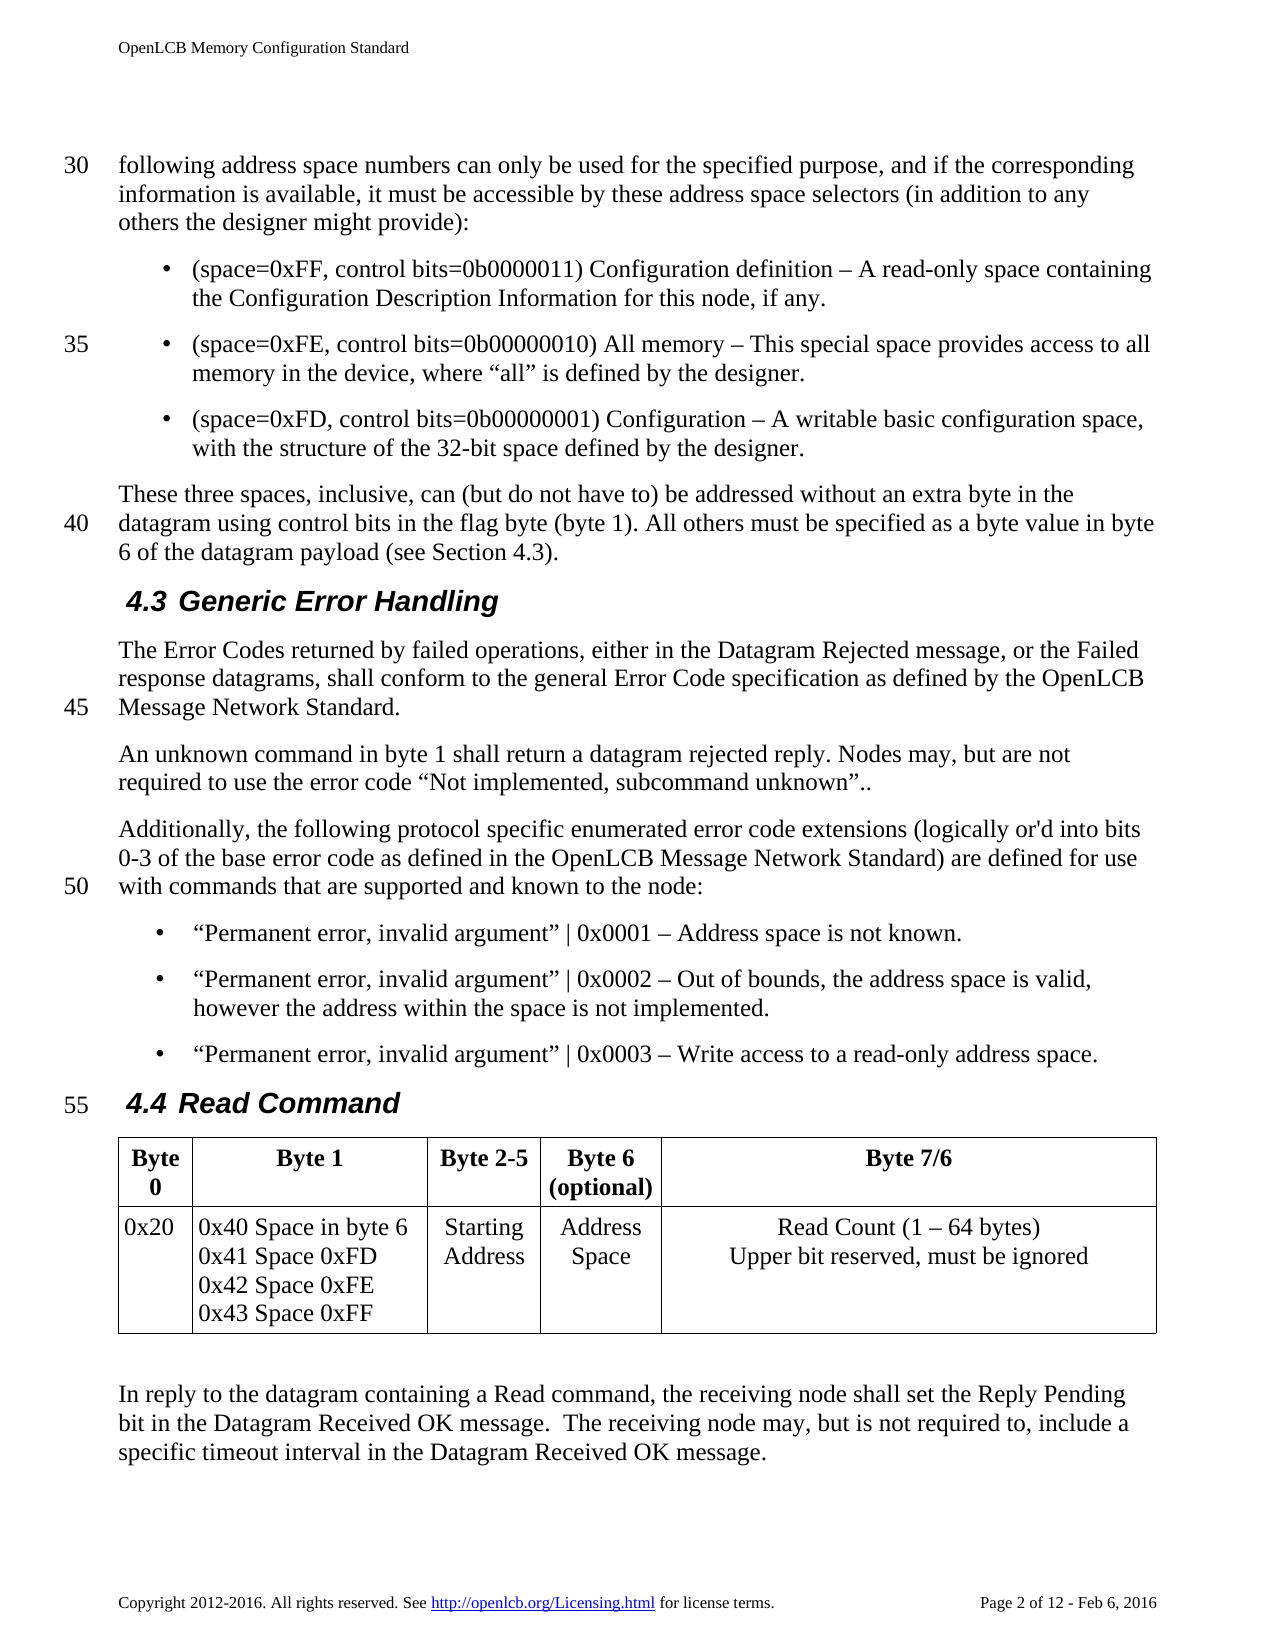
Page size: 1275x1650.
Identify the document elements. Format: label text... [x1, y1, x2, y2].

text The Error Codes returned by failed operations, either in the Datagram Rejected message, or the Failed response datagrams, shall conform to the general Error Code specification as defined by the OpenLCB Message Network Standard. [118, 635, 1157, 721]
table_header Byte 6 (optional) [541, 1138, 661, 1206]
table_cell 0x20 [119, 1207, 192, 1333]
list “Permanent error, invalid argument” | 0x0003 – Write access to a read-only address space. [156, 1039, 1157, 1068]
table_cell Read Count (1 – 64 bytes) Upper bit reserved, must be ignored [662, 1207, 1156, 1333]
table_header Byte 2-5 [428, 1138, 540, 1206]
list (space=0xFF, control bits=0b0000011) Configuration definition – A read-only space containing the Configuration Description Information for this node, if any. [162, 254, 1157, 311]
table_header Byte 7/6 [662, 1138, 1156, 1206]
table_cell Starting Address [428, 1207, 540, 1333]
text following address space numbers can only be used for the specified purpose, and if the corresponding information is available, it must be accessible by these address space selectors (in addition to any others the designer might provide): [118, 150, 1157, 236]
text An unknown command in byte 1 shall return a datagram rejected reply. Nodes may, but are not required to use the error code “Not implemented, subcommand unknown”.. [118, 739, 1157, 796]
text These three spaces, inclusive, can (but do not have to) be addressed without an extra byte in the datagram using control bits in the flag byte (byte 1). All others must be specified as a byte value in byte 6 of the datagram payload (see Section 4.3). [118, 479, 1157, 566]
list “Permanent error, invalid argument” | 0x0001 – Address space is not known. [156, 918, 1157, 947]
text Additionally, the following protocol specific enumerated error code extensions (logically or'd into bits 0-3 of the base error code as defined in the OpenLCB Message Network Standard) are defined for use with commands that are supported and known to the node: [118, 814, 1157, 900]
list “Permanent error, invalid argument” | 0x0002 – Out of bounds, the address space is valid, however the address within the space is not implemented. [156, 964, 1157, 1022]
table_header Byte 1 [193, 1138, 427, 1206]
table_cell Address Space [541, 1207, 661, 1333]
list (space=0xFD, control bits=0b00000001) Configuration – A writable basic configuration space, with the structure of the 32-bit space defined by the designer. [162, 404, 1157, 462]
text In reply to the datagram containing a Read command, the receiving node shall set the Reply Pending bit in the Datagram Received OK message. The receiving node may, but is not required to, include a specific timeout interval in the Datagram Received OK message. [118, 1379, 1157, 1466]
table_header Byte 0 [119, 1138, 192, 1206]
list (space=0xFE, control bits=0b00000010) All memory – This special space provides access to all memory in the device, where “all” is defined by the designer. [162, 329, 1157, 387]
subtitle Generic Error Handling [118, 583, 1157, 617]
table_cell 0x40 Space in byte 6 0x41 Space 0xFD 0x42 Space 0xFE 0x43 Space 0xFF [193, 1207, 427, 1333]
subtitle Read Command [118, 1086, 1157, 1119]
